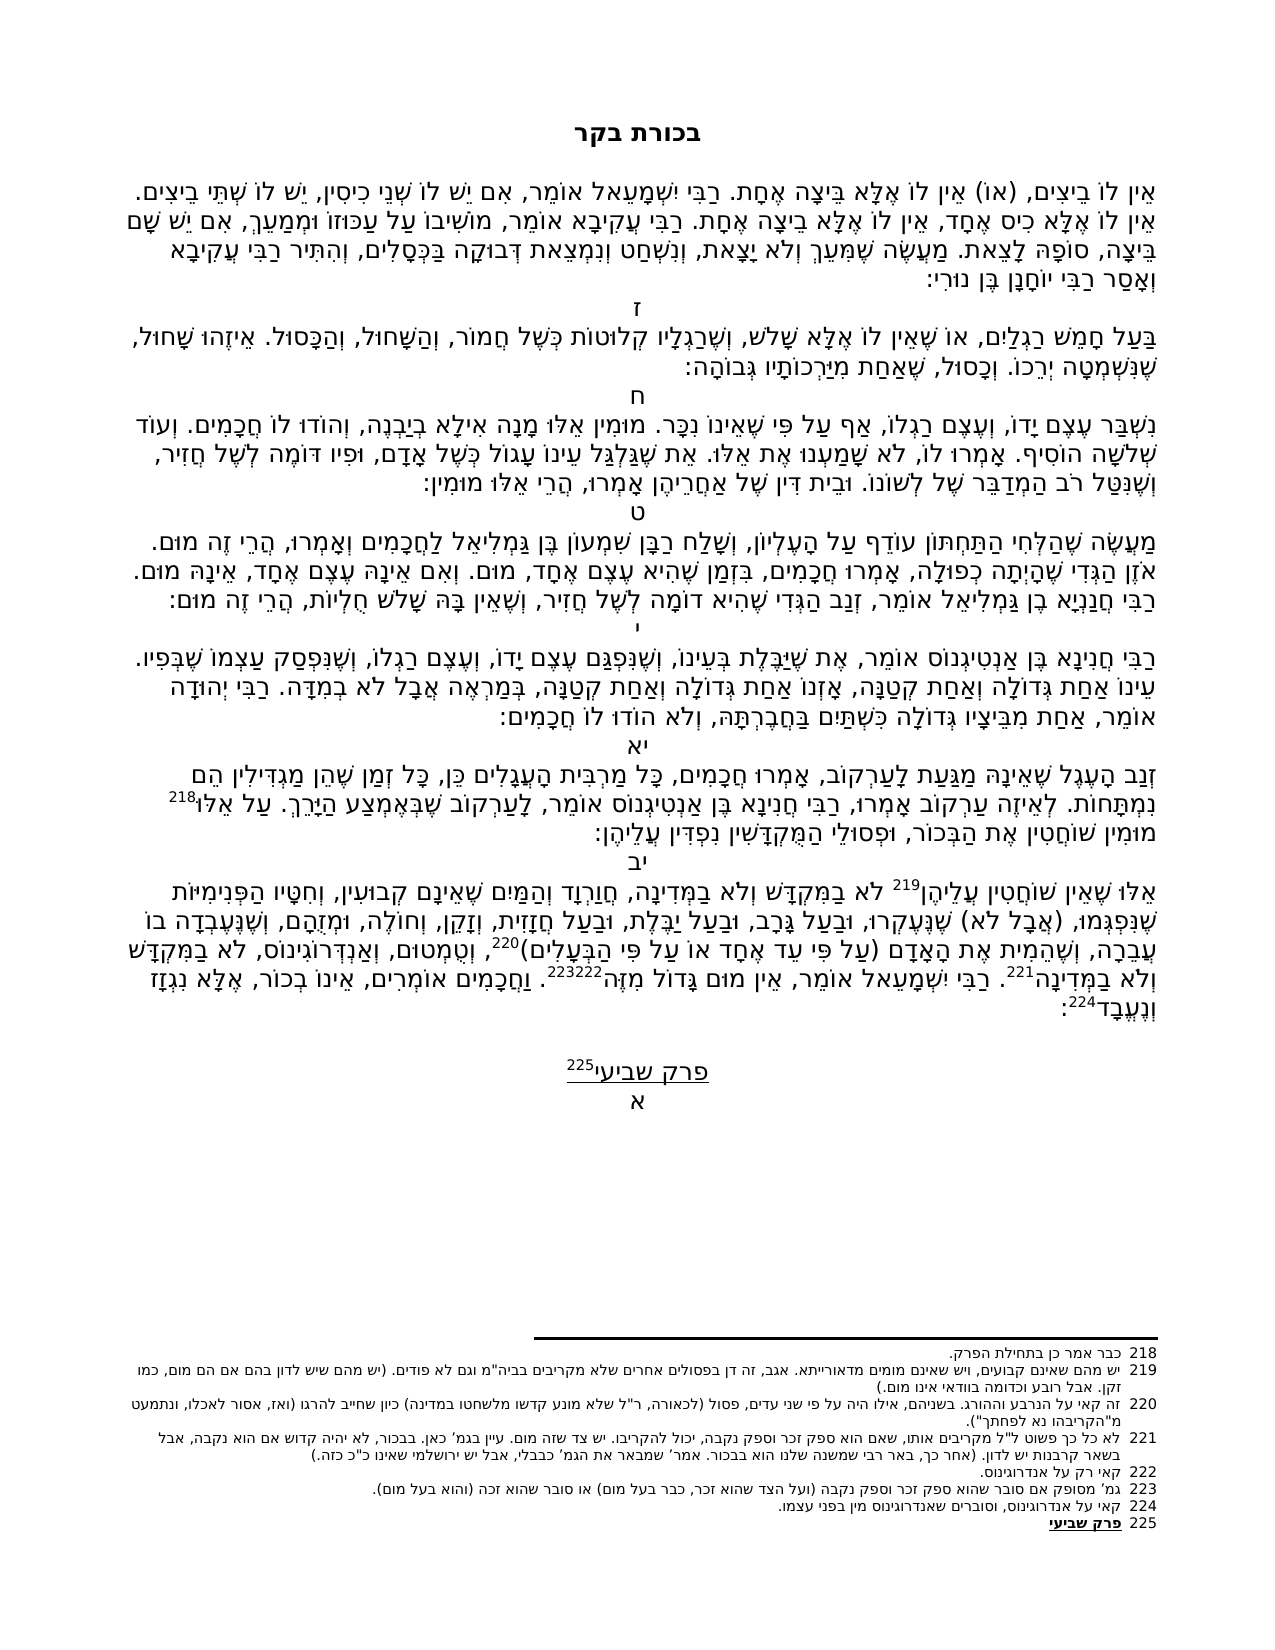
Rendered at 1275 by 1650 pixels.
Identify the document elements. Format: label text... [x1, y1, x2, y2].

text רַבִּי חֲנִינָא בֶּן אַנְטִיגְנוֹס אוֹמֵר, אֶת שֶׁיַּבֶּלֶת בְּעֵינוֹ, וְשֶׁנִּפְגַּם עֶצֶם יָדוֹ, וְעֶצֶם רַגְלוֹ, וְשֶׁנִּפְסַק עַצְמוֹ שֶׁבְּפִיו. עֵינוֹ אַחַת גְּדוֹלָה וְאַחַת קְטַנָּה, אָזְנוֹ אַחַת גְּדוֹלָה וְאַחַת קְטַנָּה, בְּמַרְאֶה אֲבָל לֹא בְמִדָּה. רַבִּי יְהוּדָה אוֹמֵר, אַחַת מִבֵּיצָיו גְּדוֹלָה כִּשְׁתַּיִם בַּחֲבֶרְתָּהּ, וְלֹא הוֹדוּ לוֹ חֲכָמִים: [118, 643, 1157, 731]
text אֵלּוּ שֶׁאֵין שׁוֹחֲטִין עֲלֵיהֶן לֹא בַמִּקְדָּשׁ וְלֹא בַמְּדִינָה, חֲוַרְוָד וְהַמַּיִם שֶׁאֵינָם קְבוּעִין, וְחִטָּיו הַפְּנִימִיּוֹת שֶׁנִּפְגְּמוּ, (אֲבָל לֹא) שֶׁנֶּעֶקְרוּ, וּבַעַל גָּרָב, וּבַעַל יַבֶּלֶת, וּבַעַל חֲזָזִית, וְזָקֵן, וְחוֹלֶה, וּמְזֻהָם, וְשֶׁנֶּעֶבְדָה בוֹ עֲבֵרָה, וְשֶׁהֵמִית אֶת הָאָדָם (עַל פִּי עֵד אֶחָד אוֹ עַל פִּי הַבְּעָלִים), וְטֻמְטוּם, וְאַנְדְּרוֹגִינוֹס, לֹא בַמִּקְדָּשׁ וְלֹא בַמְּדִינָה. רַבִּי יִשְׁמָעֵאל אוֹמֵר, אֵין מוּם גָּדוֹל מִזֶּה. וַחֲכָמִים אוֹמְרִים, אֵינוֹ בְכוֹר, אֶלָּא נִגְזָז וְנֶעֱבָד: [118, 877, 1157, 1023]
text לא כל כך פשוט ל"ל מקריבים אותו, שאם הוא ספק זכר וספק נקבה, יכול להקריבו. יש צד שזה מום. עיין בגמ’ כאן. בבכור, לא יהיה קדוש אם הוא נקבה, אבל בשאר קרבנות יש לדון. (אחר כך, באר רבי שמשנה שלנו הוא בבכור. אמר’ שמבאר את הגמ’ כבבלי, אבל יש ירושלמי שאינו כ"כ כזה.) [118, 1430, 1157, 1464]
text אֵין לוֹ בֵיצִים, (אוֹ) אֵין לוֹ אֶלָּא בֵּיצָה אֶחָת. רַבִּי יִשְׁמָעֵאל אוֹמֵר, אִם יֵשׁ לוֹ שְׁנֵי כִיסִין, יֵשׁ לוֹ שְׁתֵּי בֵיצִים. אֵין לוֹ אֶלָּא כִיס אֶחָד, אֵין לוֹ אֶלָּא בֵיצָה אֶחָת. רַבִּי עֲקִיבָא אוֹמֵר, מוֹשִׁיבוֹ עַל עַכּוּזוֹ וּמְמַעֵךְ, אִם יֵשׁ שָׁם בֵּיצָה, סוֹפָהּ לָצֵאת. מַעֲשֶׂה שֶׁמִּעֵךְ וְלֹא יָצָאת, וְנִשְׁחַט וְנִמְצֵאת דְּבוּקָה בַּכְּסָלִים, וְהִתִּיר רַבִּי עֲקִיבָא וְאָסַר רַבִּי יוֹחָנָן בֶּן נוּרִי: [118, 177, 1157, 293]
text גמ’ מסופק אם סובר שהוא ספק זכר וספק נקבה (ועל הצד שהוא זכר, כבר בעל מום) או סובר שהוא זכה (והוא בעל מום). [118, 1481, 1157, 1498]
text זְנַב הָעֶגֶל שֶׁאֵינָהּ מַגַּעַת לָעַרְקוֹב, אָמְרוּ חֲכָמִים, כָּל מַרְבִּית הָעֲגָלִים כֵּן, כָּל זְמַן שֶׁהֵן מַגְדִּילִין הֵם נִמְתָּחוֹת. לְאֵיזֶה עַרְקוֹב אָמְרוּ, רַבִּי חֲנִינָא בֶּן אַנְטִיגְנוֹס אוֹמֵר, לָעַרְקוֹב שֶׁבְּאֶמְצַע הַיָּרֵךְ. עַל אֵלּוּ מוּמִין שׁוֹחֲטִין אֶת הַבְּכוֹר, וּפְסוּלֵי הַמֻּקְדָּשִׁין נִפְדִּין עֲלֵיהֶן: [118, 760, 1157, 848]
text קאי רק על אנדרוגינוס. [118, 1464, 1157, 1481]
text י [118, 614, 1157, 643]
text א [118, 1086, 1157, 1115]
text כבר אמר כן בתחילת הפרק. [118, 1345, 1157, 1362]
text ט [118, 498, 1157, 527]
text מַעֲשֶׂה שֶׁהַלְּחִי הַתַּחְתּוֹן עוֹדֵף עַל הָעֶלְיוֹן, וְשָׁלַח רַבָּן שִׁמְעוֹן בֶּן גַּמְלִיאֵל לַחֲכָמִים וְאָמְרוּ, הֲרֵי זֶה מוּם. אֹזֶן הַגְּדִי שֶׁהָיְתָה כְפוּלָה, אָמְרוּ חֲכָמִים, בִּזְמַן שֶׁהִיא עֶצֶם אֶחָד, מוּם. וְאִם אֵינָהּ עֶצֶם אֶחָד, אֵינָהּ מוּם. רַבִּי חֲנַנְיָא בֶן גַּמְלִיאֵל אוֹמֵר, זְנַב הַגְּדִי שֶׁהִיא דוֹמָה לְשֶׁל חֲזִיר, וְשֶׁאֵין בָּהּ שָׁלשׁ חֻלְיוֹת, הֲרֵי זֶה מוּם: [118, 527, 1157, 614]
text יש מהם שאינם קבועים, ויש שאינם מומים מדאורייתא. אגב, זה דן בפסולים אחרים שלא מקריבים בביה"מ וגם לא פודים. (יש מהם שיש לדון בהם אם הם מום, כמו זקן. אבל רובע וכדומה בוודאי אינו מום.) [118, 1362, 1157, 1396]
text פרק שביעי [118, 1057, 1157, 1086]
text קאי על אנדרוגינוס, וסוברים שאנדרוגינוס מין בפני עצמו. [118, 1498, 1157, 1515]
text בַּעַל חָמֵשׁ רַגְלַיִם, אוֹ שֶׁאֵין לוֹ אֶלָּא שָׁלשׁ, וְשֶׁרַגְלָיו קְלוּטוֹת כְּשֶׁל חֲמוֹר, וְהַשָּׁחוּל, וְהַכָּסוּל. אֵיזֶהוּ שָׁחוּל, שֶׁנִּשְׁמְטָה יְרֵכוֹ. וְכָסוּל, שֶׁאַחַת מִיַּרְכוֹתָיו גְּבוֹהָה: [118, 323, 1157, 381]
text נִשְׁבַּר עֶצֶם יָדוֹ, וְעֶצֶם רַגְלוֹ, אַף עַל פִּי שֶׁאֵינוֹ נִכָּר. מוּמִין אֵלּוּ מָנָה אִילָא בְיַבְנֶה, וְהוֹדוּ לוֹ חֲכָמִים. וְעוֹד שְׁלשָׁה הוֹסִיף. אָמְרוּ לוֹ, לֹא שָׁמַעְנוּ אֶת אֵלּוּ. אֵת שֶׁגַּלְגַּל עֵינוֹ עָגוֹל כְּשֶׁל אָדָם, וּפִיו דּוֹמֶה לְשֶׁל חֲזִיר, וְשֶׁנִּטַּל רֹב הַמְדַבֵּר שֶׁל לְשׁוֹנוֹ. וּבֵית דִּין שֶׁל אַחֲרֵיהֶן אָמְרוּ, הֲרֵי אֵלּוּ מוּמִין: [118, 410, 1157, 498]
text פרק שביעי [118, 1515, 1157, 1532]
text זה קאי על הנרבע וההורג. בשניהם, אילו היה על פי שני עדים, פסול (לכאורה, ר"ל שלא מונע קדשו מלשחטו במדינה) כיון שחייב להרגו (ואז, אסור לאכלו, ונתמעט מ"הקריבהו נא לפחתך"). [118, 1396, 1157, 1430]
text ז [118, 293, 1157, 323]
text יב [118, 848, 1157, 877]
text יא [118, 731, 1157, 760]
text ח [118, 381, 1157, 410]
